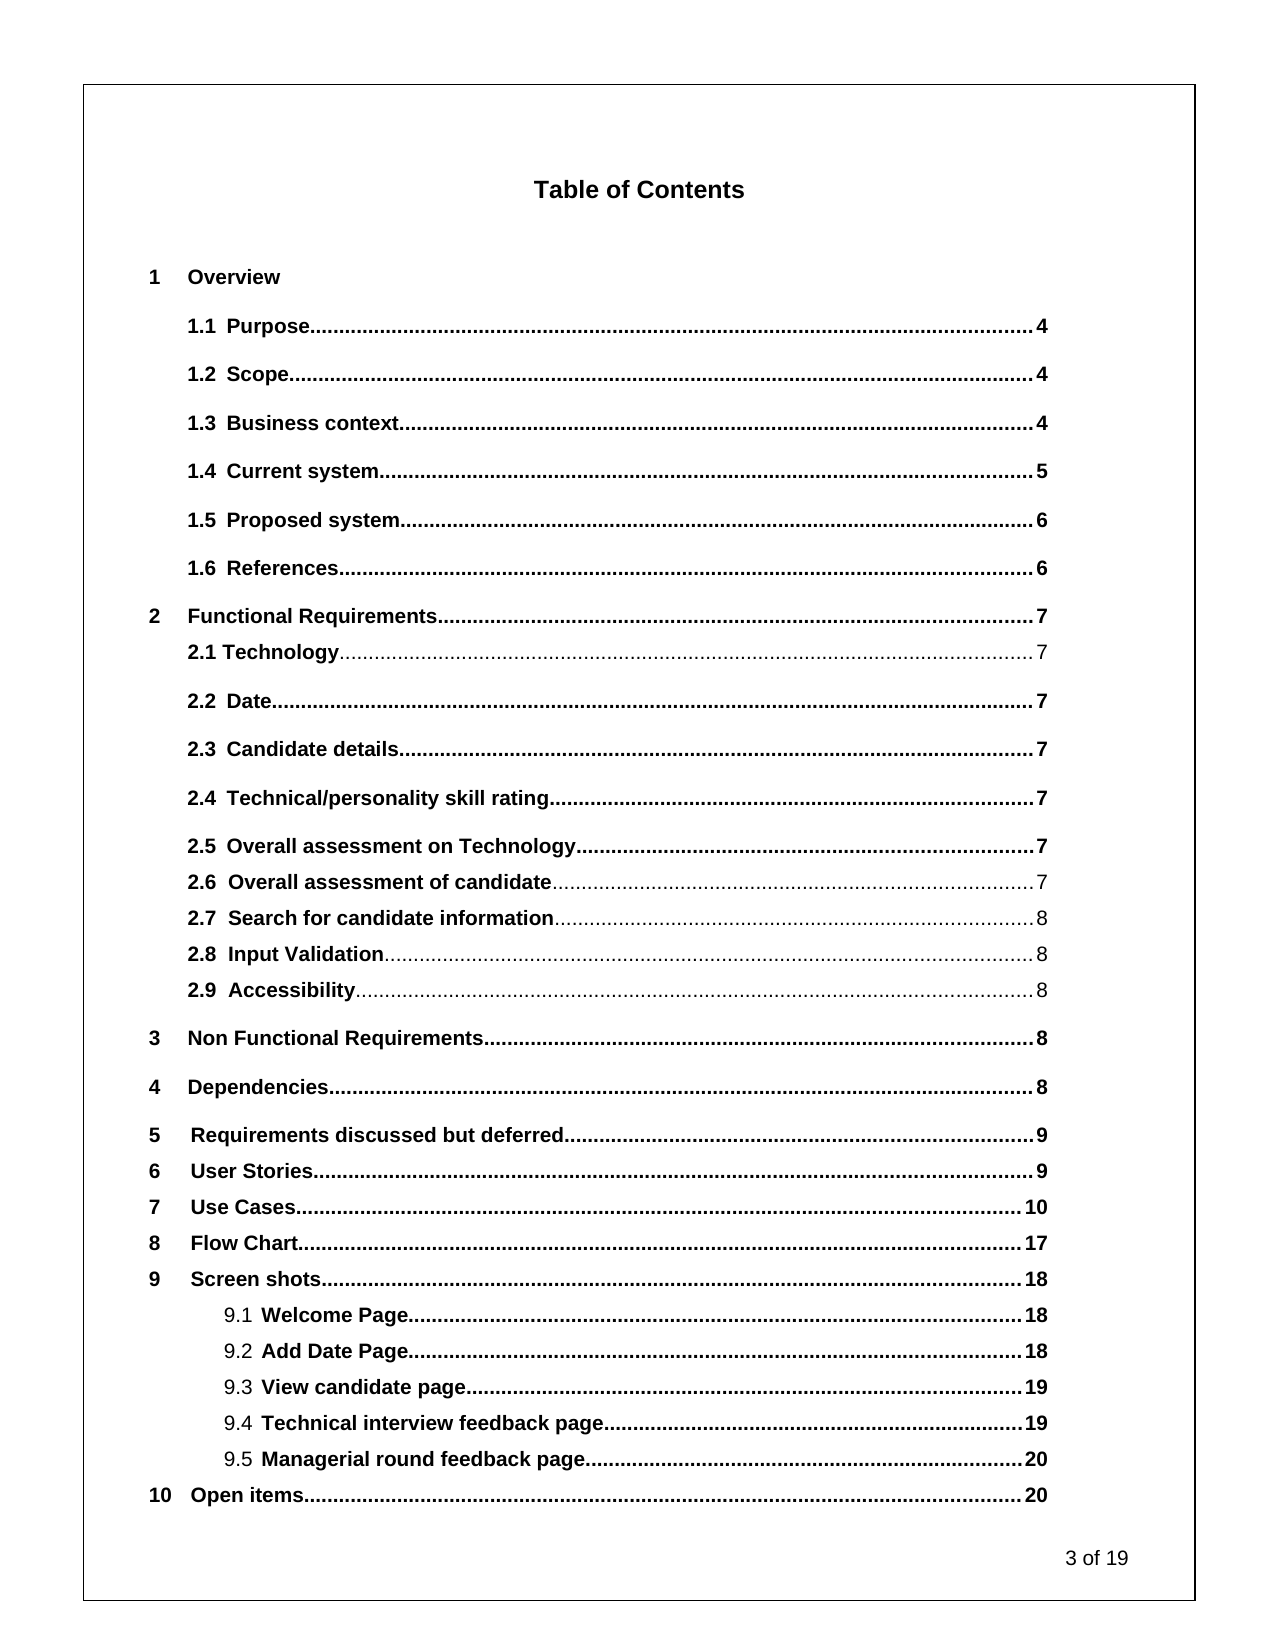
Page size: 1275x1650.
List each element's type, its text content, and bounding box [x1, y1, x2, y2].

subtitle Table of Contents [149, 175, 1130, 204]
text 2.3 Candidate details 7 [187, 737, 1106, 761]
text 10 Open items 20 [149, 1482, 1130, 1506]
text 1 Overview [149, 265, 1130, 289]
text 2 Functional Requirements 7 [149, 604, 1130, 628]
text 1.4 Current system 5 [187, 459, 1106, 483]
text 6 User Stories 9 [149, 1159, 1130, 1183]
list Managerial round feedback page 20 [224, 1446, 1130, 1470]
list Add Date Page 18 [224, 1339, 1130, 1363]
text 2.5 Overall assessment on Technology 7 [187, 834, 1106, 858]
text 8 Flow Chart 17 [149, 1231, 1130, 1255]
text 9 Screen shots 18 [149, 1267, 1130, 1291]
text 2.1 Technology 7 [149, 640, 1130, 664]
text 1.6 References 6 [187, 556, 1106, 580]
text 1.5 Proposed system 6 [187, 507, 1106, 531]
text 1.3 Business context 4 [187, 411, 1106, 434]
list Technical interview feedback page 19 [224, 1411, 1130, 1434]
text 2.4 Technical/personality skill rating 7 [187, 786, 1106, 809]
text 2.9 Accessibility 8 [149, 978, 1130, 1002]
text 4 Dependencies 8 [149, 1074, 1130, 1098]
text 1.1 Purpose 4 [187, 314, 1106, 338]
text 1.2 Scope 4 [187, 362, 1106, 386]
text 2.6 Overall assessment of candidate 7 [149, 870, 1130, 894]
list Welcome Page 18 [224, 1303, 1130, 1327]
text 2.7 Search for candidate information 8 [149, 906, 1130, 930]
text 2.8 Input Validation 8 [149, 942, 1130, 966]
text 2.2 Date 7 [187, 689, 1106, 713]
text 5 Requirements discussed but deferred 9 [149, 1123, 1130, 1147]
list View candidate page 19 [224, 1374, 1130, 1398]
text 3 Non Functional Requirements 8 [149, 1026, 1130, 1050]
text 7 Use Cases 10 [149, 1195, 1130, 1219]
